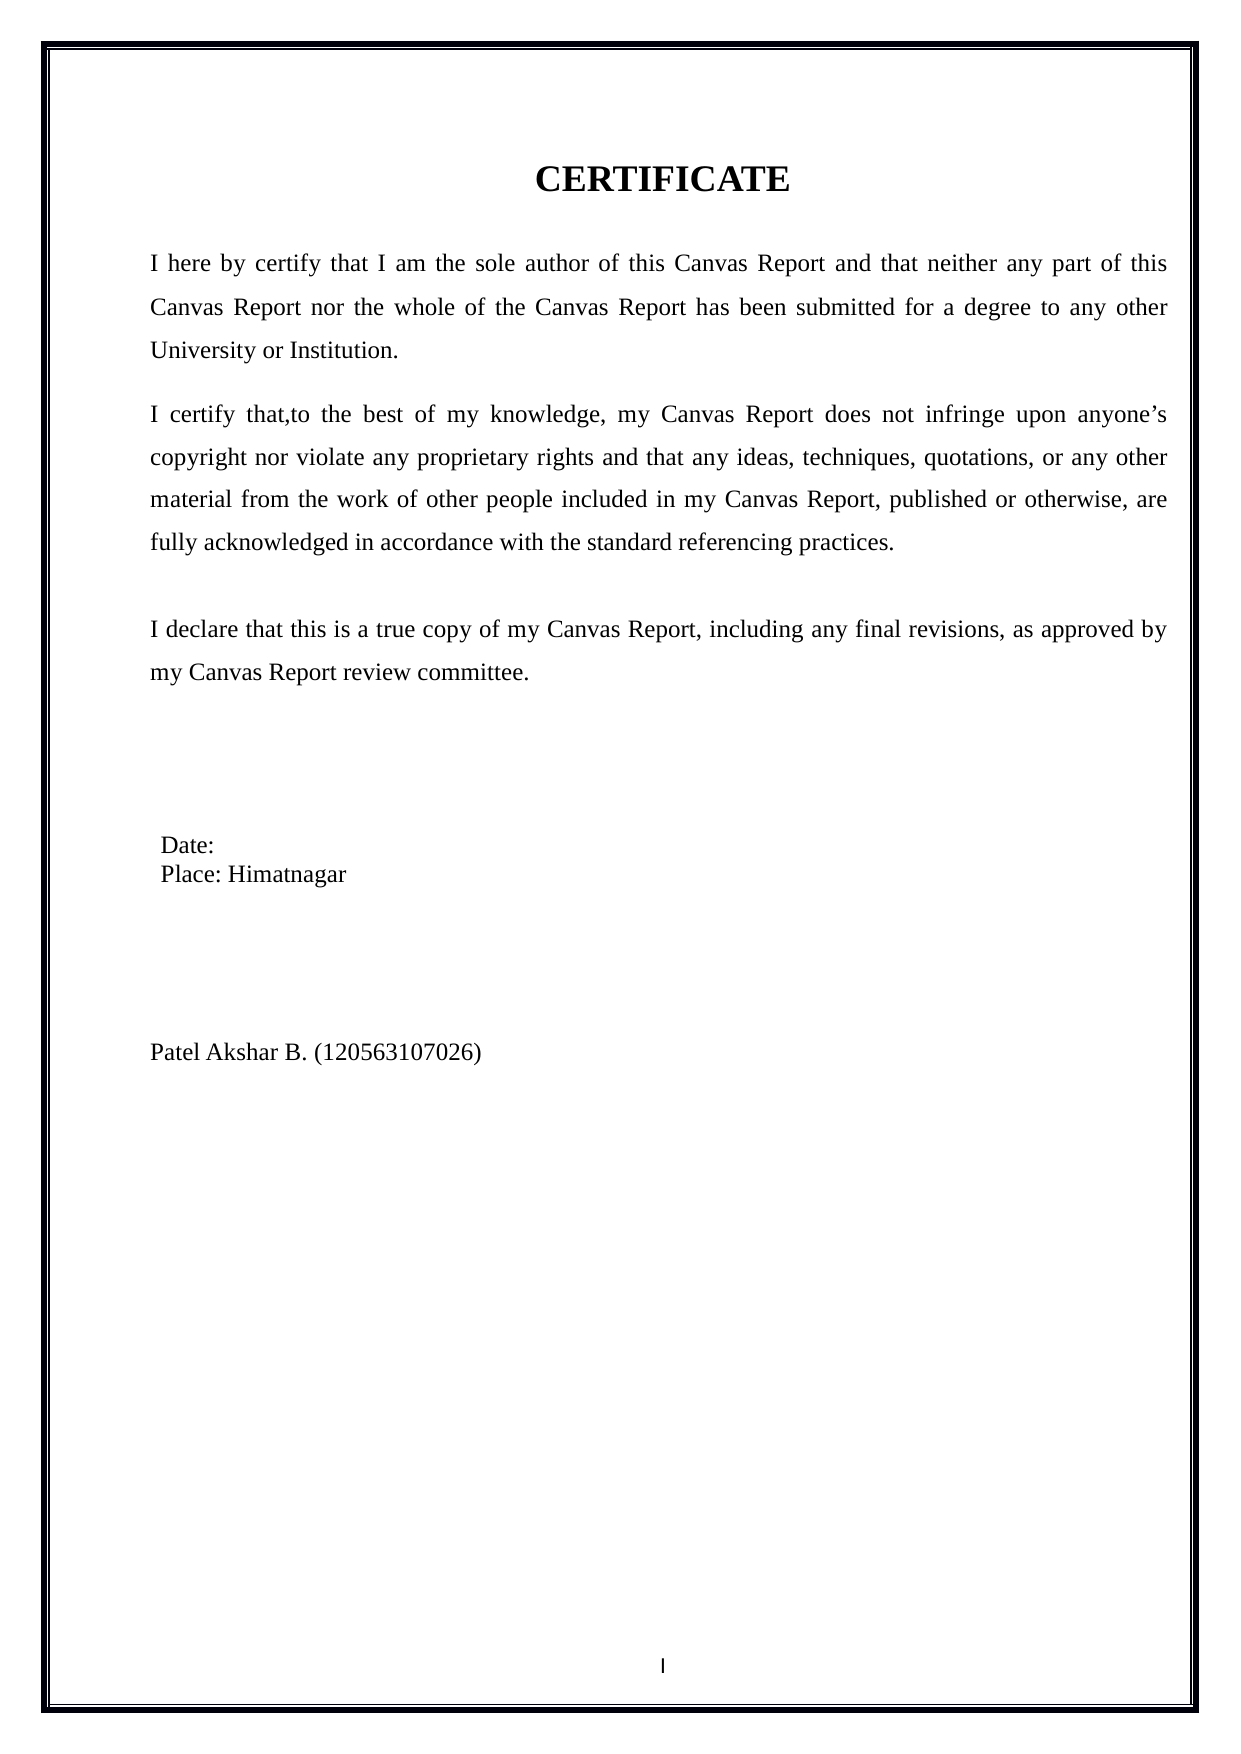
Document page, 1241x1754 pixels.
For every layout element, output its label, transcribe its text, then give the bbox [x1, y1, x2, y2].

text CERTIFICATE [150, 156, 1175, 199]
text I certify that,to the best of my knowledge, my Canvas Report does not infringe upon anyone’s copyright nor violate any proprietary rights and that any ideas, techniques, quotations, or any other material from the work of other people included in my Canvas Report, published or otherwise, are fully acknowledged in accordance with the standard referencing practices. [150, 399, 1167, 556]
text Patel Akshar B. (120563107026) [150, 1044, 1175, 1065]
text Date: [160, 830, 246, 858]
text I declare that this is a true copy of my Canvas Report, including any final revisions, as approved by my Canvas Report review committee. [150, 614, 1167, 686]
text I here by certify that I am the sole author of this Canvas Report and that neither any part of this Canvas Report nor the whole of the Canvas Report has been submitted for a degree to any other University or Institution. [150, 248, 1168, 363]
text Place: Himatnagar [160, 858, 407, 887]
